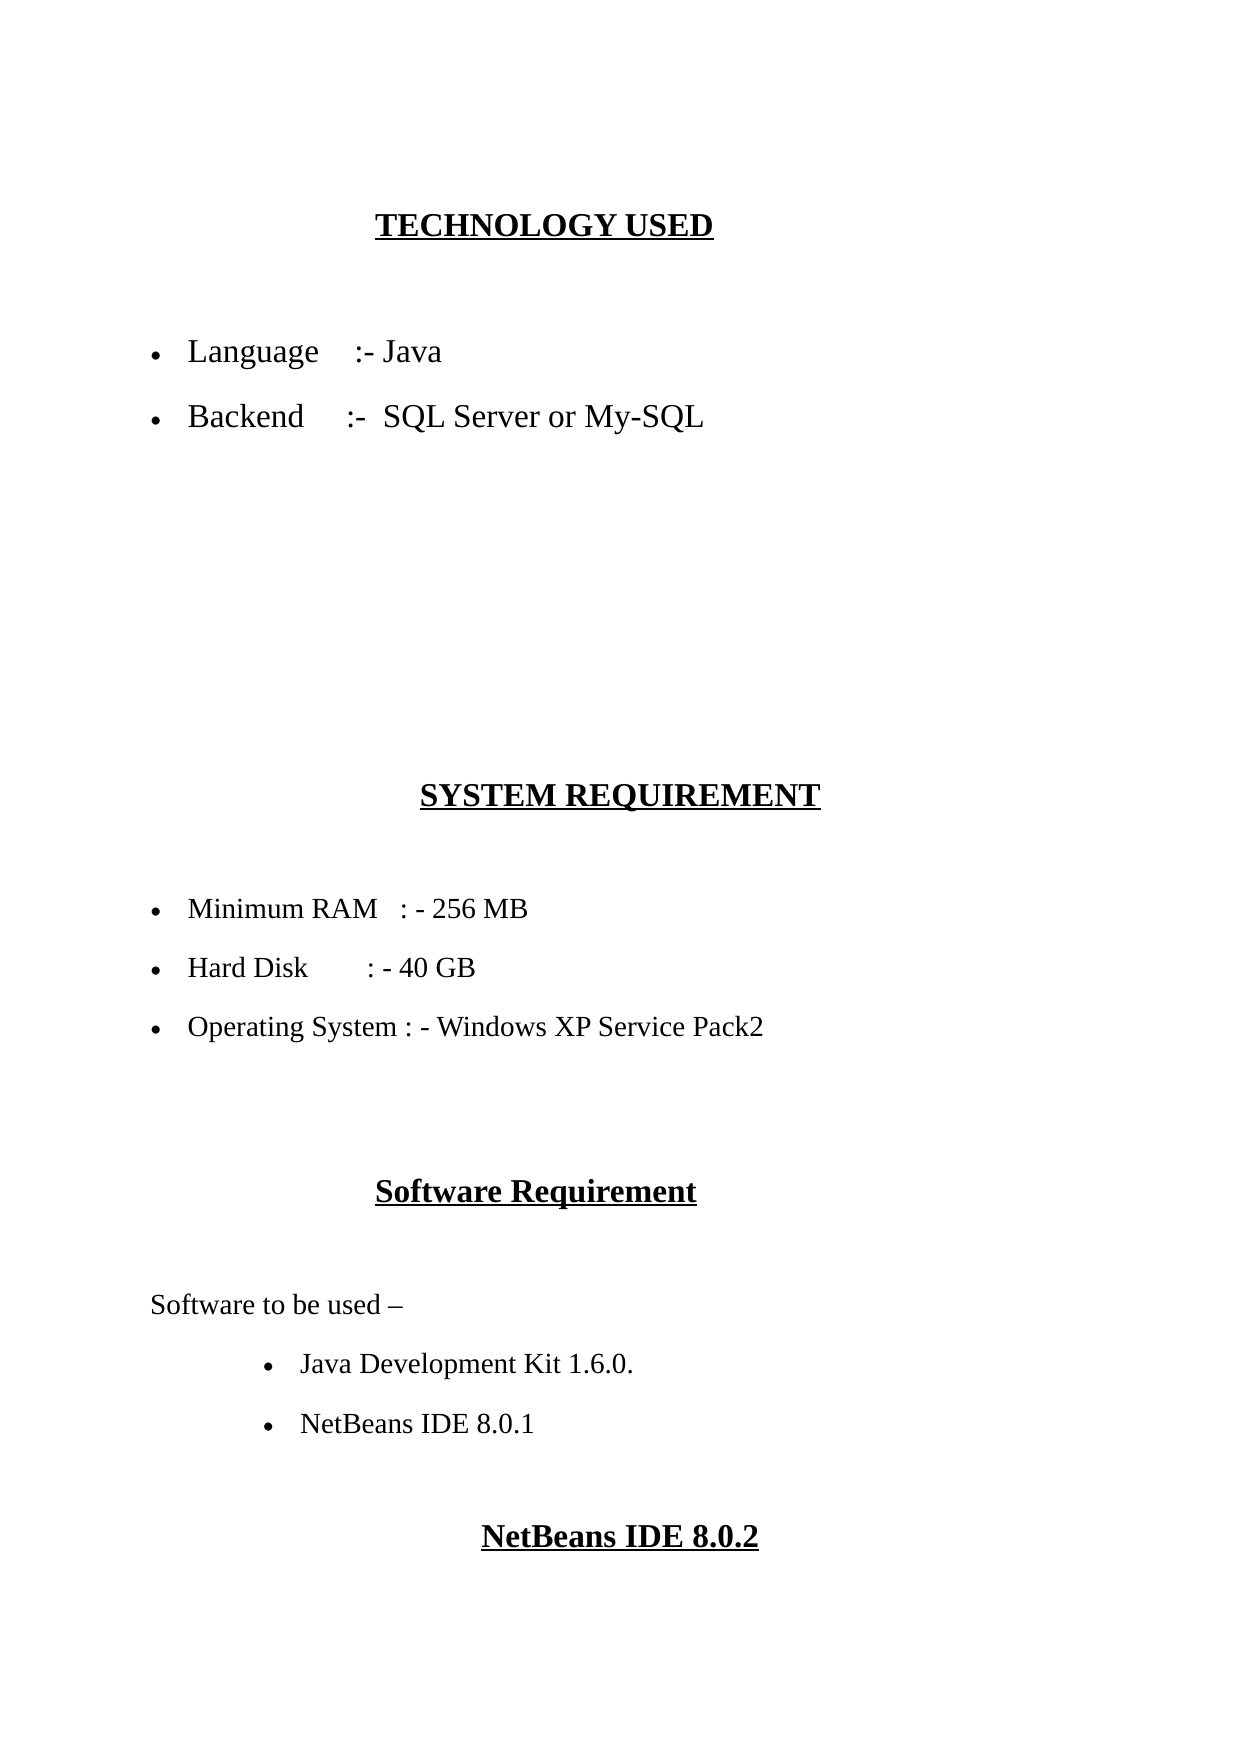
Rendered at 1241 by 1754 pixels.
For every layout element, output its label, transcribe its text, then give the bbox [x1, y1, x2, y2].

text Software to be used – [150, 1287, 1090, 1321]
list Minimum RAM : - 256 MB [150, 891, 1090, 924]
text NetBeans IDE 8.0.2 [150, 1516, 1090, 1554]
text SYSTEM REQUIREMENT [150, 775, 1090, 813]
list NetBeans IDE 8.0.1 [262, 1406, 1090, 1439]
text TECHNOLOGY USED [150, 201, 1090, 244]
text Software Requirement [300, 1171, 1090, 1209]
list Hard Disk : - 40 GB [150, 950, 1090, 984]
list Language :- Java [150, 332, 1090, 370]
list Backend :- SQL Server or My-SQL [150, 397, 1090, 435]
list Java Development Kit 1.6.0. [262, 1346, 1090, 1380]
list Operating System : - Windows XP Service Pack2 [150, 1009, 1090, 1043]
